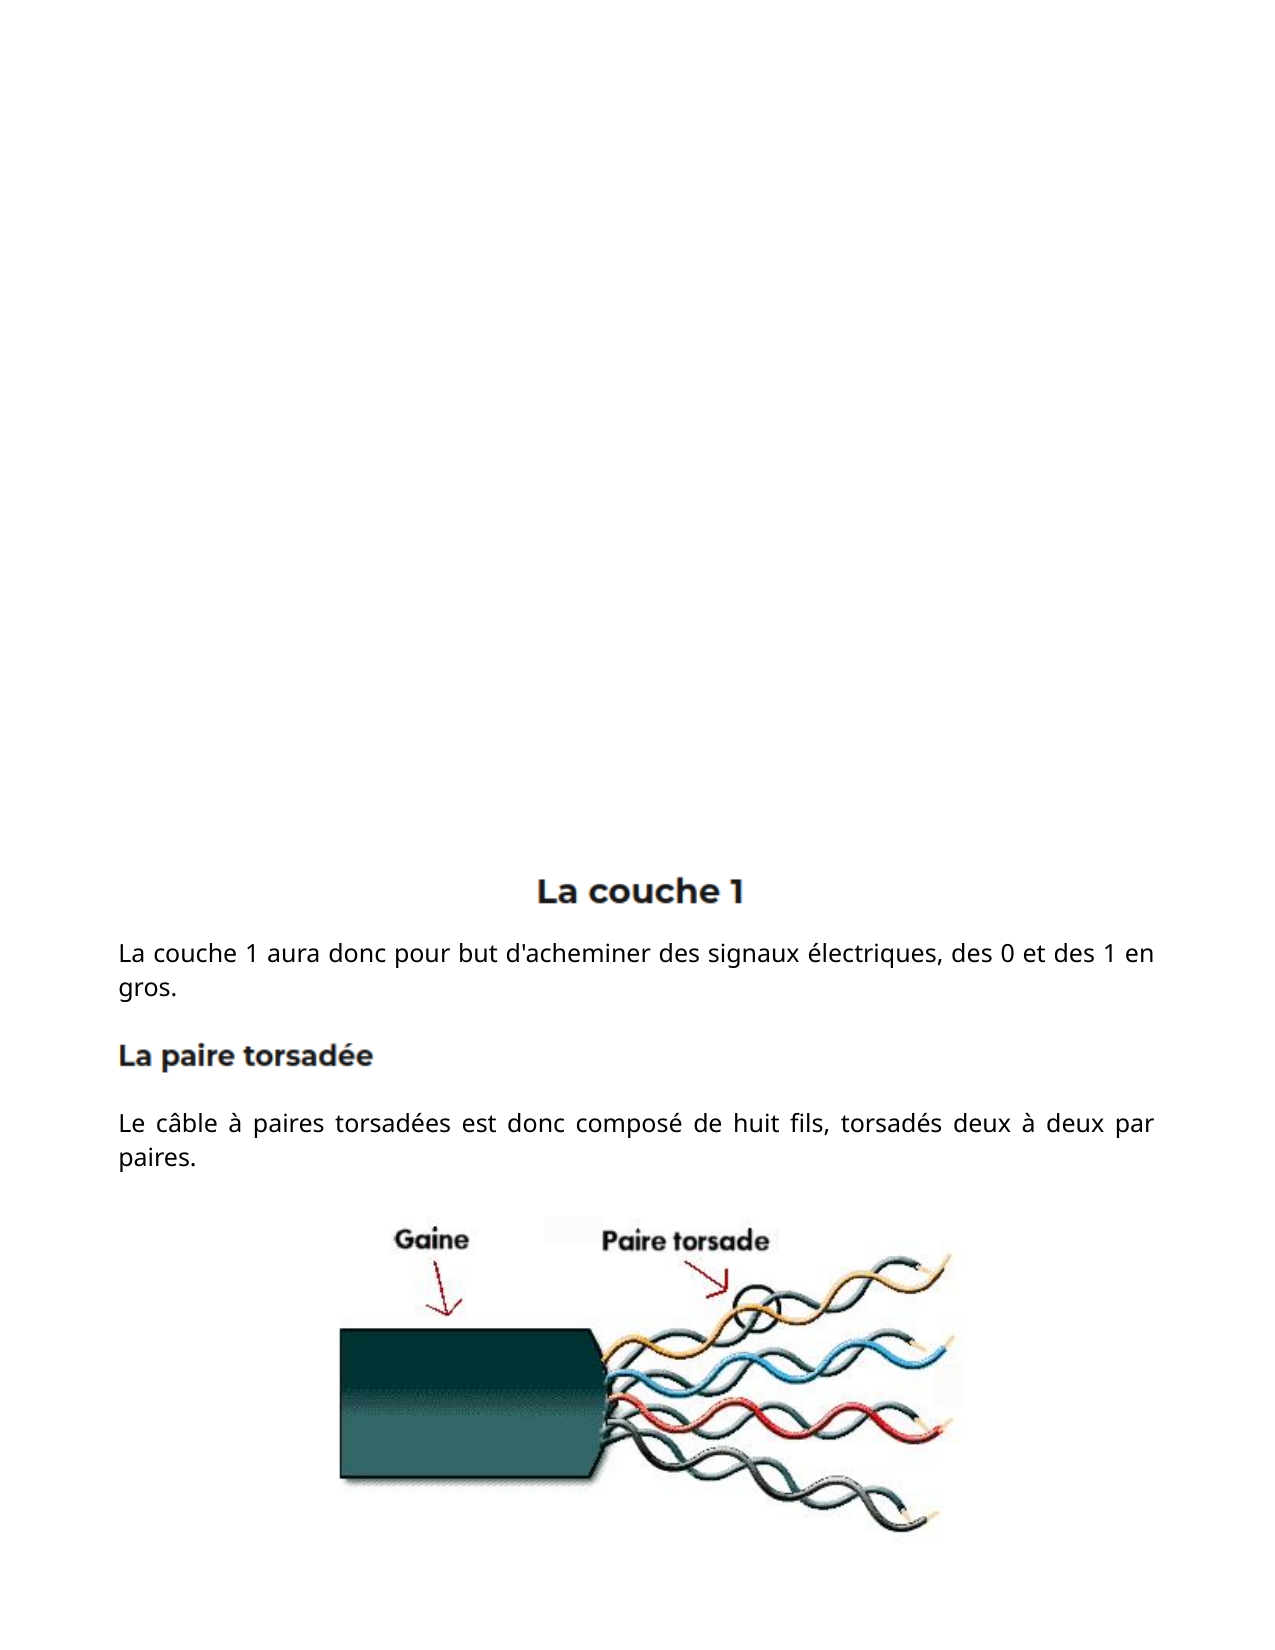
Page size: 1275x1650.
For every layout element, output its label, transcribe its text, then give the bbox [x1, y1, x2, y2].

text Le câble à paires torsadées est donc composé de huit fils, torsadés deux à deux par paires. [118, 1106, 1157, 1174]
picture [108, 1037, 387, 1076]
text La couche 1 aura donc pour but d'acheminer des signaux électriques, des 0 et des 1 en gros. [118, 936, 1157, 1004]
picture [531, 867, 744, 913]
picture [301, 1208, 974, 1551]
